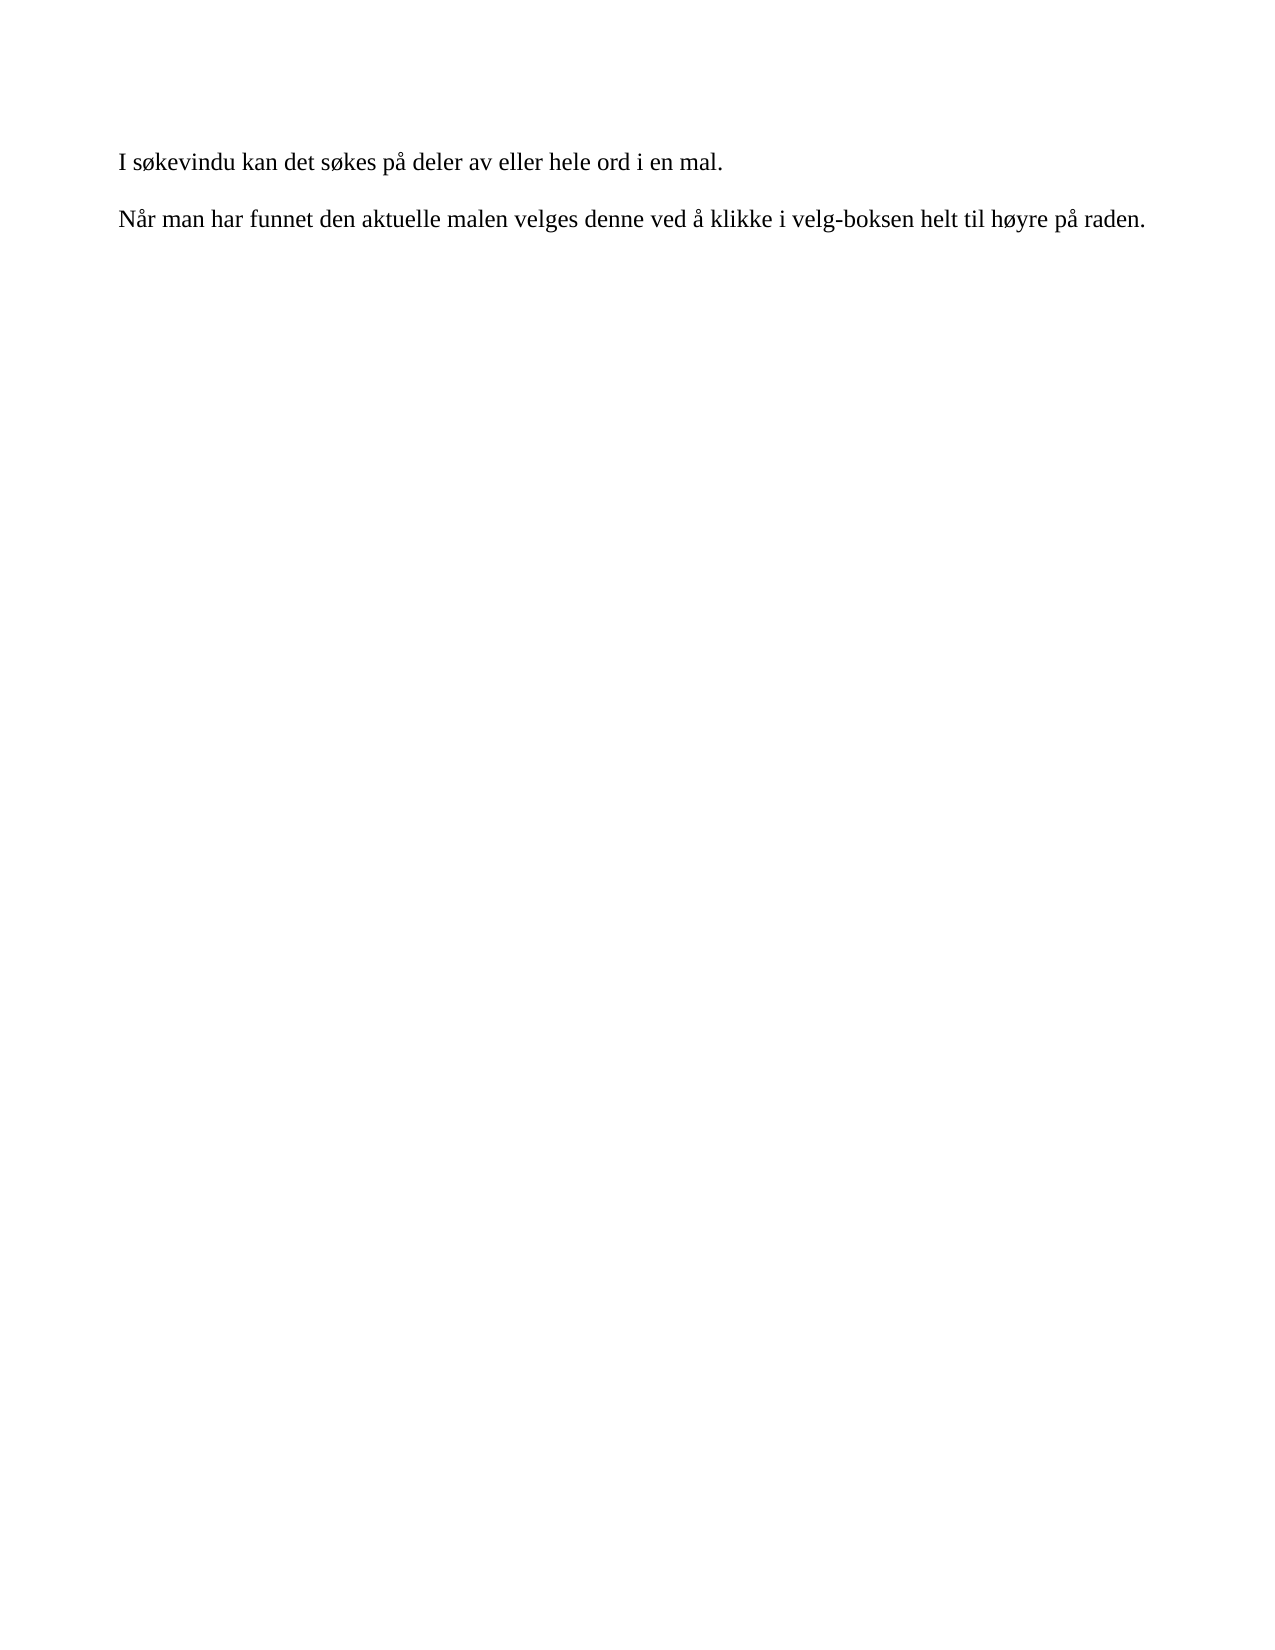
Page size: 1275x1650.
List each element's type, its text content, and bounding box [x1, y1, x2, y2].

text Når man har funnet den aktuelle malen velges denne ved å klikke i velg-boksen helt til høyre på raden. [118, 204, 1157, 233]
text I søkevindu kan det søkes på deler av eller hele ord i en mal. [118, 147, 1157, 176]
